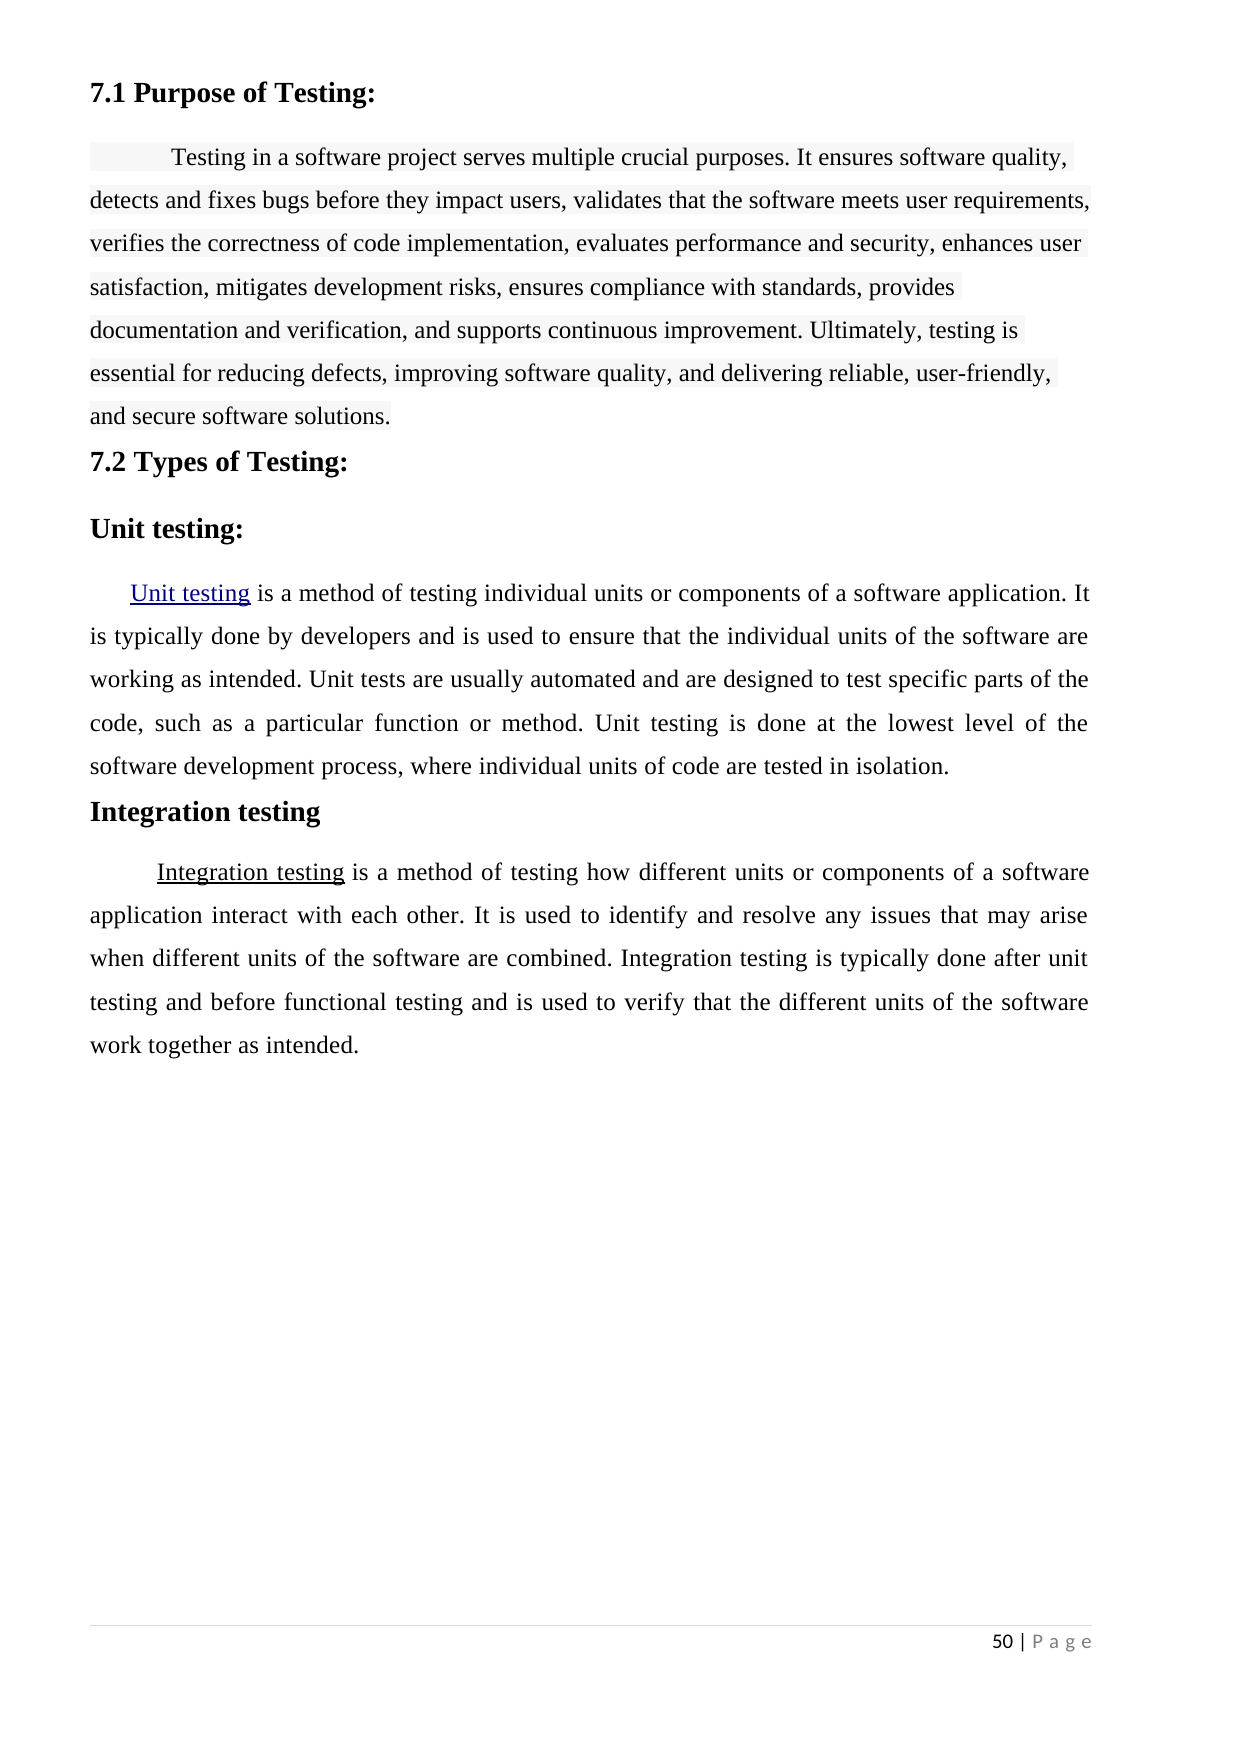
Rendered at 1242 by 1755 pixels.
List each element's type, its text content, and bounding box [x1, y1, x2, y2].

text Testing in a software project serves multiple crucial purposes. It ensures software quality, detects and fixes bugs before they impact users, validates that the software meets user requirements, verifies the correctness of code implementation, evaluates performance and security, enhances user satisfaction, mitigates development risks, ensures compliance with standards, provides documentation and verification, and supports continuous improvement. Ultimately, testing is essential for reducing defects, improving software quality, and delivering reliable, user-friendly, and secure software solutions. [89, 142, 1092, 430]
text 7.1 Purpose of Testing: [89, 75, 1092, 108]
text Unit testing is a method of testing individual units or components of a software application. It is typically done by developers and is used to ensure that the individual units of the software are working as intended. Unit tests are usually automated and are designed to test specific parts of the code, such as a particular function or method. Unit testing is done at the lowest level of the software development process, where individual units of code are tested in isolation. [89, 578, 1092, 779]
text Integration testing [89, 794, 1092, 828]
text 7.2 Types of Testing: [89, 444, 1092, 478]
text Integration testing is a method of testing how different units or components of a software application interact with each other. It is used to identify and resolve any issues that may arise when different units of the software are combined. Integration testing is typically done after unit testing and before functional testing and is used to verify that the different units of the software work together as intended. [89, 857, 1092, 1058]
text Unit testing: [89, 511, 1092, 545]
